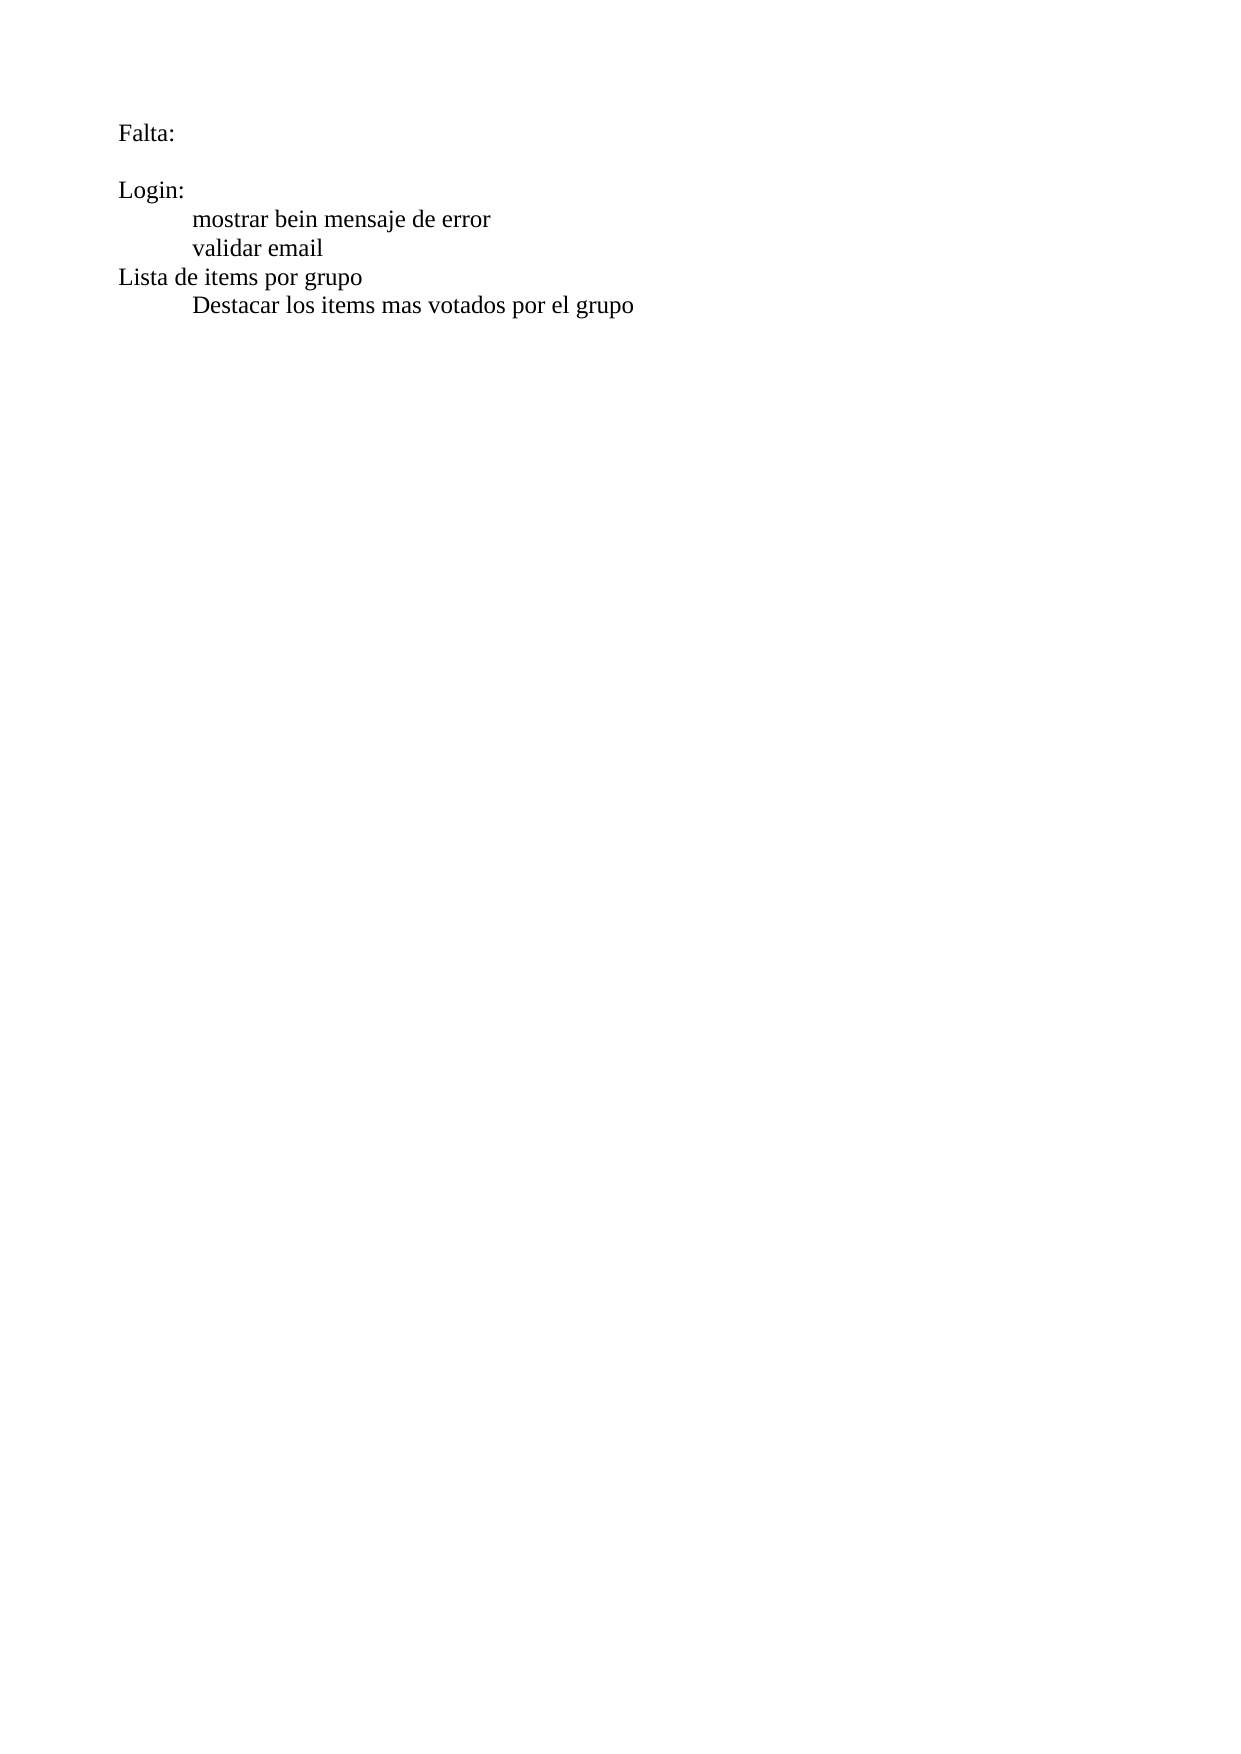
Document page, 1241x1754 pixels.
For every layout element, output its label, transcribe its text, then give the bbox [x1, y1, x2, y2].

text Destacar los items mas votados por el grupo [118, 291, 1122, 319]
text validar email [118, 233, 1122, 262]
text Login: [118, 176, 1122, 204]
text Falta: [118, 118, 1122, 147]
text mostrar bein mensaje de error [118, 204, 1122, 233]
text Lista de items por grupo [118, 262, 1122, 291]
